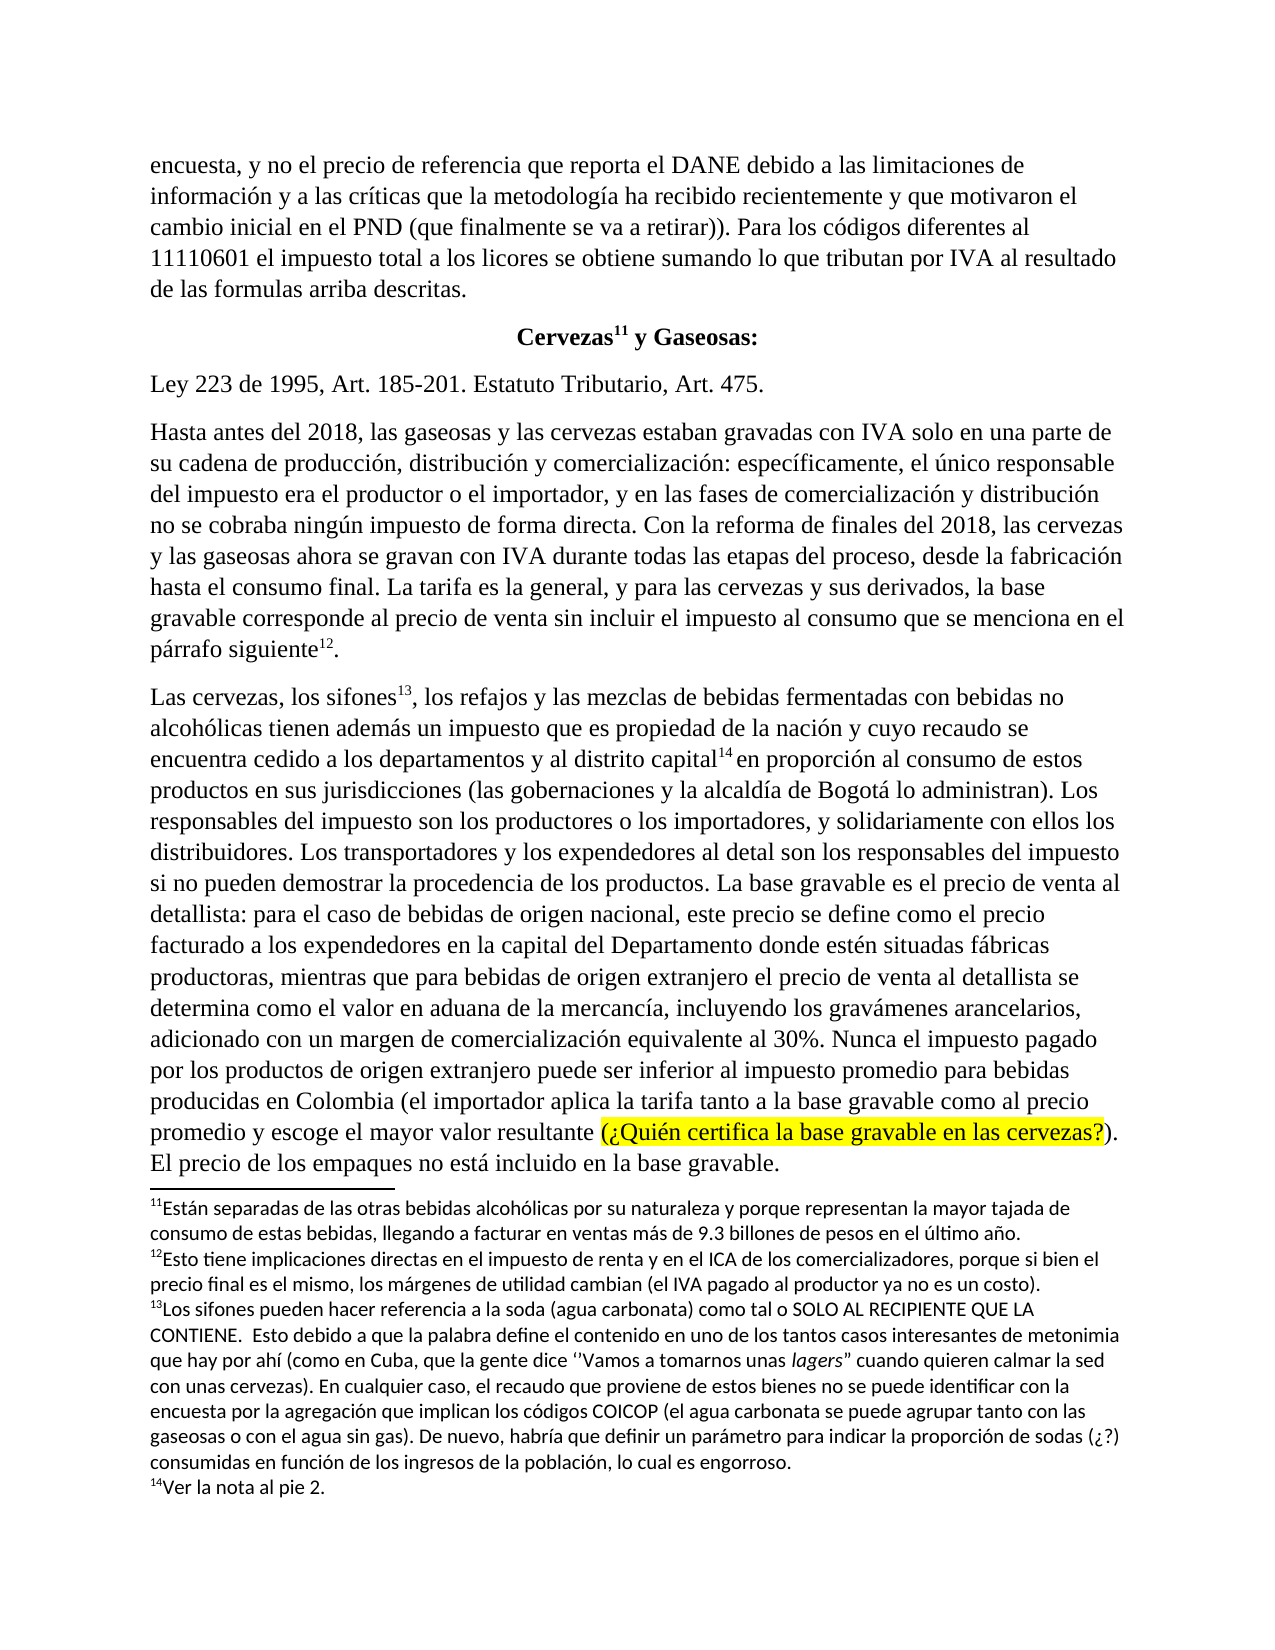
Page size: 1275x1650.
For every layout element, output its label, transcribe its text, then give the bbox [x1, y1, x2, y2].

text Cervezas y Gaseosas: [150, 322, 1125, 351]
text Hasta antes del 2018, las gaseosas y las cervezas estaban gravadas con IVA solo en una parte de su cadena de producción, distribución y comercialización: específicamente, el único responsable del impuesto era el productor o el importador, y en las fases de comercialización y distribución no se cobraba ningún impuesto de forma directa. Con la reforma de finales del 2018, las cervezas y las gaseosas ahora se gravan con IVA durante todas las etapas del proceso, desde la fabricación hasta el consumo final. La tarifa es la general, y para las cervezas y sus derivados, la base gravable corresponde al precio de venta sin incluir el impuesto al consumo que se menciona en el párrafo siguiente. [150, 417, 1125, 663]
text Ley 223 de 1995, Art. 185-201. Estatuto Tributario, Art. 475. [150, 369, 1125, 398]
text Las cervezas, los sifones, los refajos y las mezclas de bebidas fermentadas con bebidas no alcohólicas tienen además un impuesto que es propiedad de la nación y cuyo recaudo se encuentra cedido a los departamentos y al distrito capital en proporción al consumo de estos productos en sus jurisdicciones (las gobernaciones y la alcaldía de Bogotá lo administran). Los responsables del impuesto son los productores o los importadores, y solidariamente con ellos los distribuidores. Los transportadores y los expendedores al detal son los responsables del impuesto si no pueden demostrar la procedencia de los productos. La base gravable es el precio de venta al detallista: para el caso de bebidas de origen nacional, este precio se define como el precio facturado a los expendedores en la capital del Departamento donde estén situadas fábricas productoras, mientras que para bebidas de origen extranjero el precio de venta al detallista se determina como el valor en aduana de la mercancía, incluyendo los gravámenes arancelarios, adicionado con un margen de comercialización equivalente al 30%. Nunca el impuesto pagado por los productos de origen extranjero puede ser inferior al impuesto promedio para bebidas producidas en Colombia (el importador aplica la tarifa tanto a la base gravable como al precio promedio y escoge el mayor valor resultante (¿Quién certifica la base gravable en las cervezas?). El precio de los empaques no está incluido en la base gravable. [150, 682, 1125, 1177]
text Esto tiene implicaciones directas en el impuesto de renta y en el ICA de los comercializadores, porque si bien el precio final es el mismo, los márgenes de utilidad cambian (el IVA pagado al productor ya no es un costo). [150, 1246, 1125, 1297]
text Ver la nota al pie 2. [150, 1474, 1125, 1500]
text encuesta, y no el precio de referencia que reporta el DANE debido a las limitaciones de información y a las críticas que la metodología ha recibido recientemente y que motivaron el cambio inicial en el PND (que finalmente se va a retirar)). Para los códigos diferentes al 11110601 el impuesto total a los licores se obtiene sumando lo que tributan por IVA al resultado de las formulas arriba descritas. [150, 150, 1125, 303]
text Los sifones pueden hacer referencia a la soda (agua carbonata) como tal o SOLO AL RECIPIENTE QUE LA CONTIENE. Esto debido a que la palabra define el contenido en uno de los tantos casos interesantes de metonimia que hay por ahí (como en Cuba, que la gente dice ‘’Vamos a tomarnos unas lagers” cuando quieren calmar la sed con unas cervezas). En cualquier caso, el recaudo que proviene de estos bienes no se puede identificar con la encuesta por la agregación que implican los códigos COICOP (el agua carbonata se puede agrupar tanto con las gaseosas o con el agua sin gas). De nuevo, habría que definir un parámetro para indicar la proporción de sodas (¿?) consumidas en función de los ingresos de la población, lo cual es engorroso. [150, 1297, 1125, 1474]
text Están separadas de las otras bebidas alcohólicas por su naturaleza y porque representan la mayor tajada de consumo de estas bebidas, llegando a facturar en ventas más de 9.3 billones de pesos en el último año. [150, 1195, 1125, 1246]
